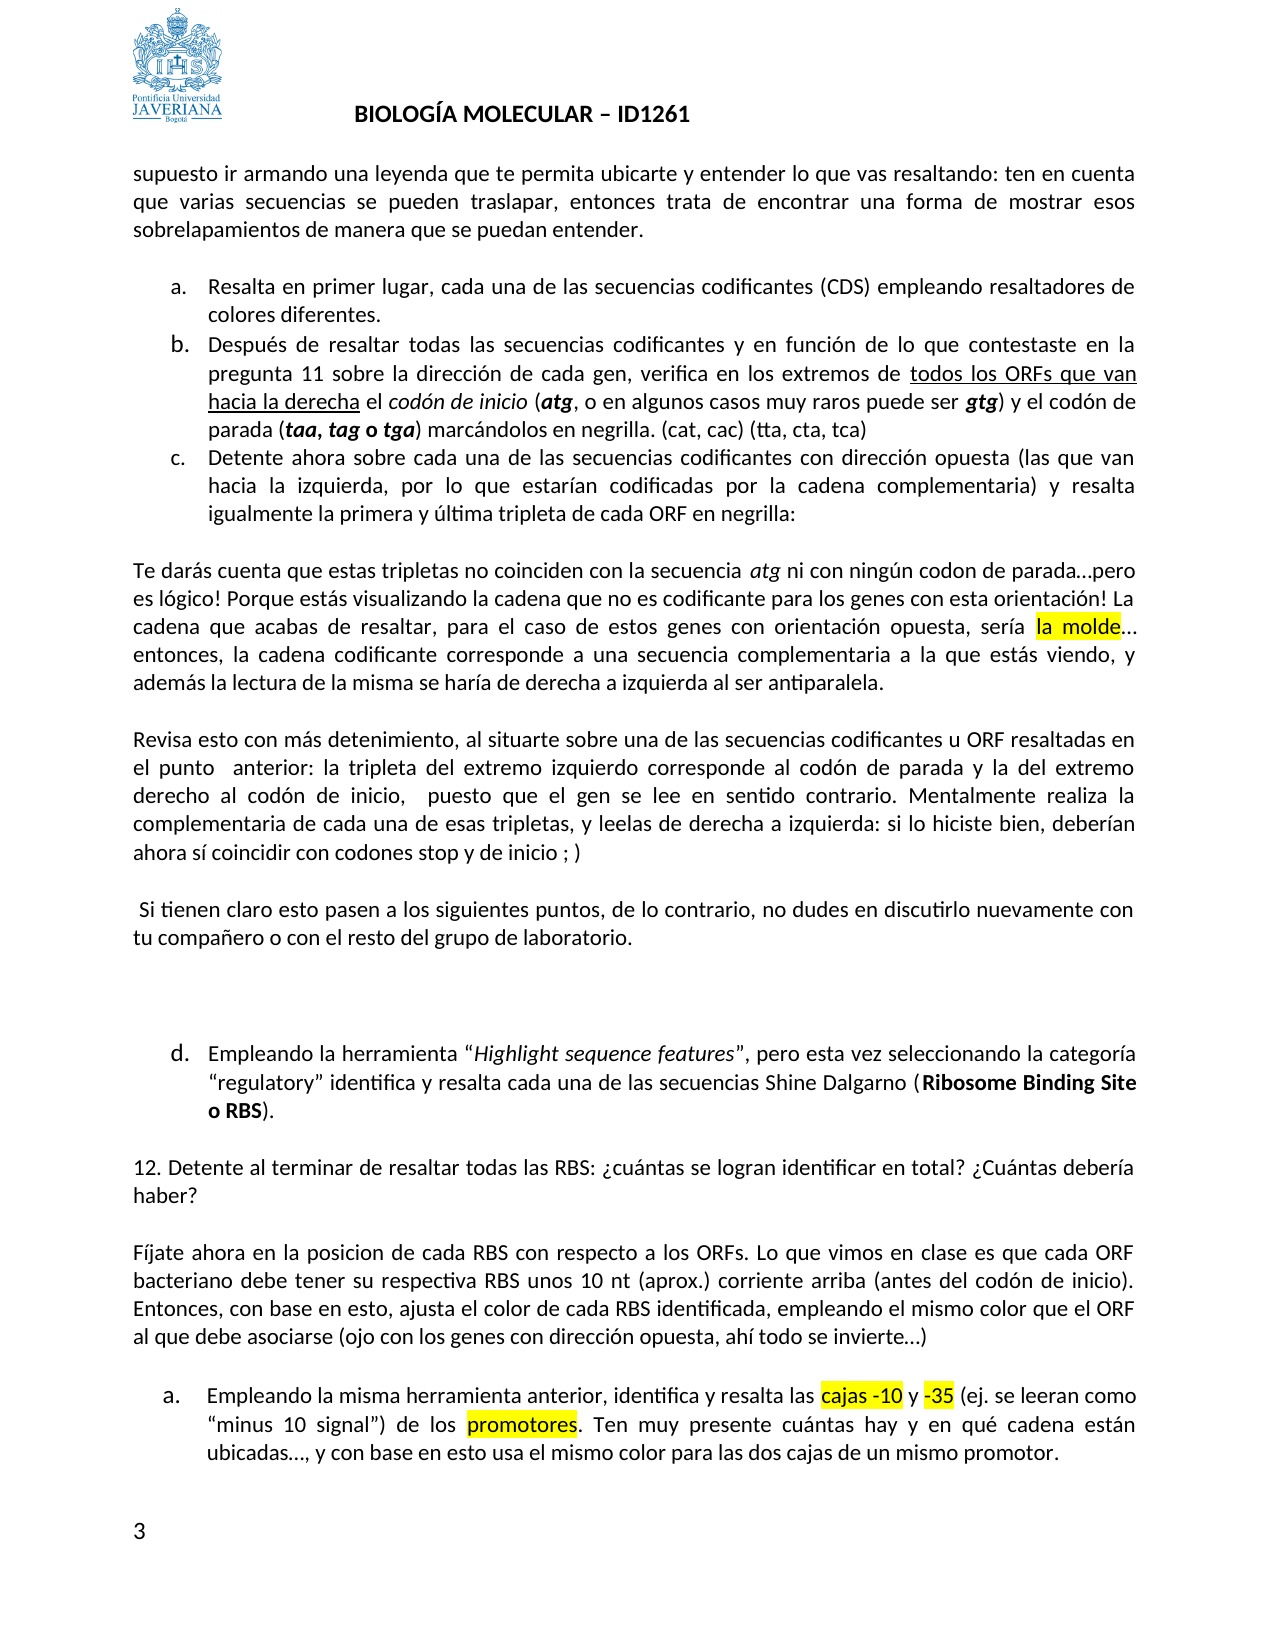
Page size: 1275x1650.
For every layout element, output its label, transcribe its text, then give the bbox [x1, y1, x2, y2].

list Empleando la misma herramienta anterior, identifica y resalta las cajas -10 y -35 (ej. se leeran como “minus 10 signal”) de los promotores. Ten muy presente cuántas hay y en qué cadena están ubicadas…, y con base en esto usa el mismo color para las dos cajas de un mismo promotor. [162, 1379, 1137, 1466]
list Detente ahora sobre cada una de las secuencias codificantes con dirección opuesta (las que van hacia la izquierda, por lo que estarían codificadas por la cadena complementaria) y resalta igualmente la primera y última tripleta de cada ORF en negrilla: [170, 443, 1137, 527]
list Empleando la herramienta “Highlight sequence features”, pero esta vez seleccionando la categoría “regulatory” identifica y resalta cada una de las secuencias Shine Dalgarno (Ribosome Binding Site o RBS). [170, 1037, 1137, 1124]
list Resalta en primer lugar, cada una de las secuencias codificantes (CDS) empleando resaltadores de colores diferentes. [170, 272, 1137, 328]
text 12. Detente al terminar de resaltar todas las RBS: ¿cuántas se logran identificar en total? ¿Cuántas debería haber? [133, 1153, 1137, 1209]
list Después de resaltar todas las secuencias codificantes y en función de lo que contestaste en la pregunta 11 sobre la dirección de cada gen, verifica en los extremos de todos los ORFs que van hacia la derecha el codón de inicio (atg, o en algunos casos muy raros puede ser gtg) y el codón de parada (taa, tag o tga) marcándolos en negrilla. (cat, cac) (tta, cta, tca) [170, 328, 1137, 443]
text Revisa esto con más detenimiento, al situarte sobre una de las secuencias codificantes u ORF resaltadas en el punto anterior: la tripleta del extremo izquierdo corresponde al codón de parada y la del extremo derecho al codón de inicio, puesto que el gen se lee en sentido contrario. Mentalmente realiza la complementaria de cada una de esas tripletas, y leelas de derecha a izquierda: si lo hiciste bien, deberían ahora sí coincidir con codones stop y de inicio ; ) [133, 726, 1137, 866]
picture [132, 8, 222, 123]
text Si tienen claro esto pasen a los siguientes puntos, de lo contrario, no dudes en discutirlo nuevamente con tu compañero o con el resto del grupo de laboratorio. [133, 895, 1137, 951]
text supuesto ir armando una leyenda que te permita ubicarte y entender lo que vas resaltando: ten en cuenta que varias secuencias se pueden traslapar, entonces trata de encontrar una forma de mostrar esos sobrelapamientos de manera que se puedan entender. [133, 159, 1137, 243]
text Fíjate ahora en la posicion de cada RBS con respecto a los ORFs. Lo que vimos en clase es que cada ORF bacteriano debe tener su respectiva RBS unos 10 nt (aprox.) corriente arriba (antes del codón de inicio). Entonces, con base en esto, ajusta el color de cada RBS identificada, empleando el mismo color que el ORF al que debe asociarse (ojo con los genes con dirección opuesta, ahí todo se invierte…) [133, 1238, 1137, 1350]
text Te darás cuenta que estas tripletas no coinciden con la secuencia atg ni con ningún codon de parada…pero es lógico! Porque estás visualizando la cadena que no es codificante para los genes con esta orientación! La cadena que acabas de resaltar, para el caso de estos genes con orientación opuesta, sería la molde…entonces, la cadena codificante corresponde a una secuencia complementaria a la que estás viendo, y además la lectura de la misma se haría de derecha a izquierda al ser antiparalela. [133, 556, 1137, 696]
